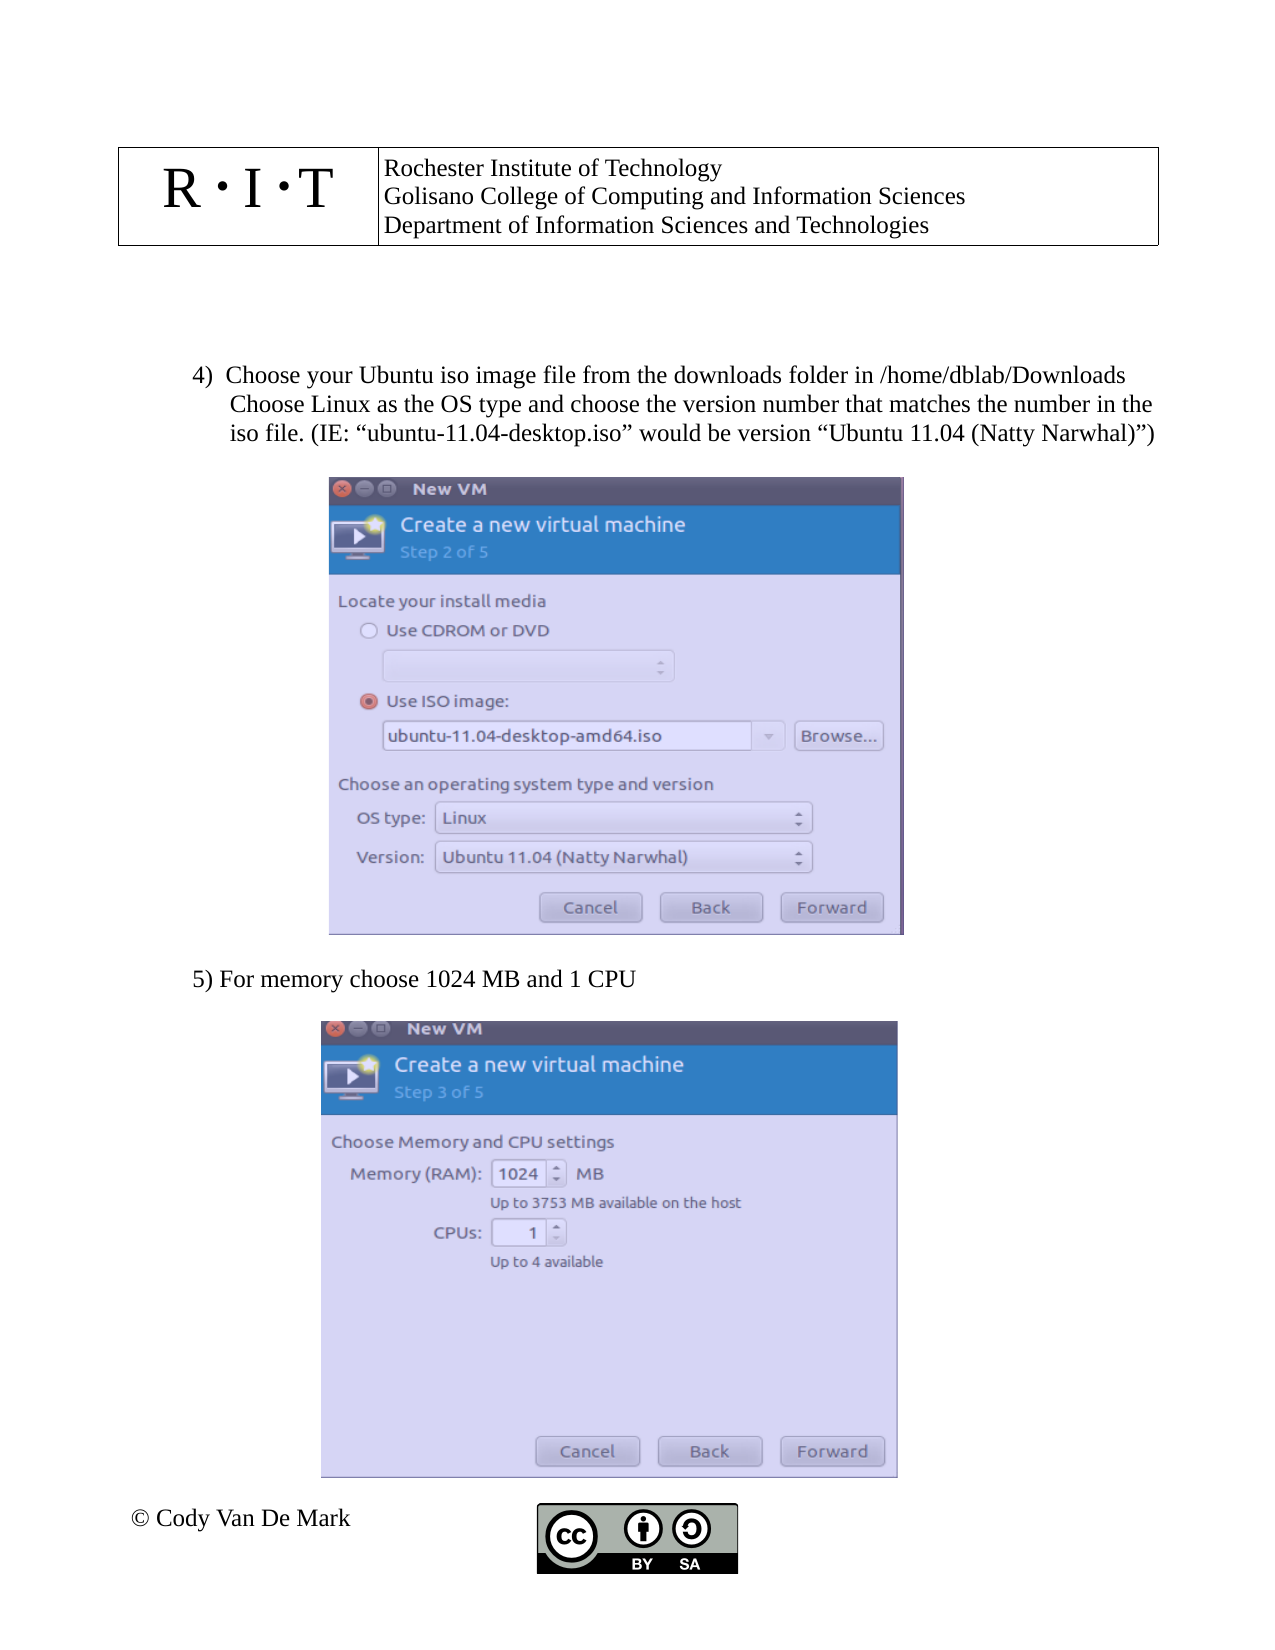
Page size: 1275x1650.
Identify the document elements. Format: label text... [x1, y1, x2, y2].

picture [321, 1021, 898, 1478]
text 5) For memory choose 1024 MB and 1 CPU [118, 964, 1157, 1022]
picture [328, 477, 904, 935]
text 4) Choose your Ubuntu iso image file from the downloads folder in /home/dblab/Downloads Choose Linux as the OS type and choose the version number that matches the number in the iso file. (IE: “ubuntu-11.04-desktop.iso” would be version “Ubuntu 11.04 (Natty Narwhal)”) [118, 361, 1157, 533]
picture [536, 1503, 739, 1574]
